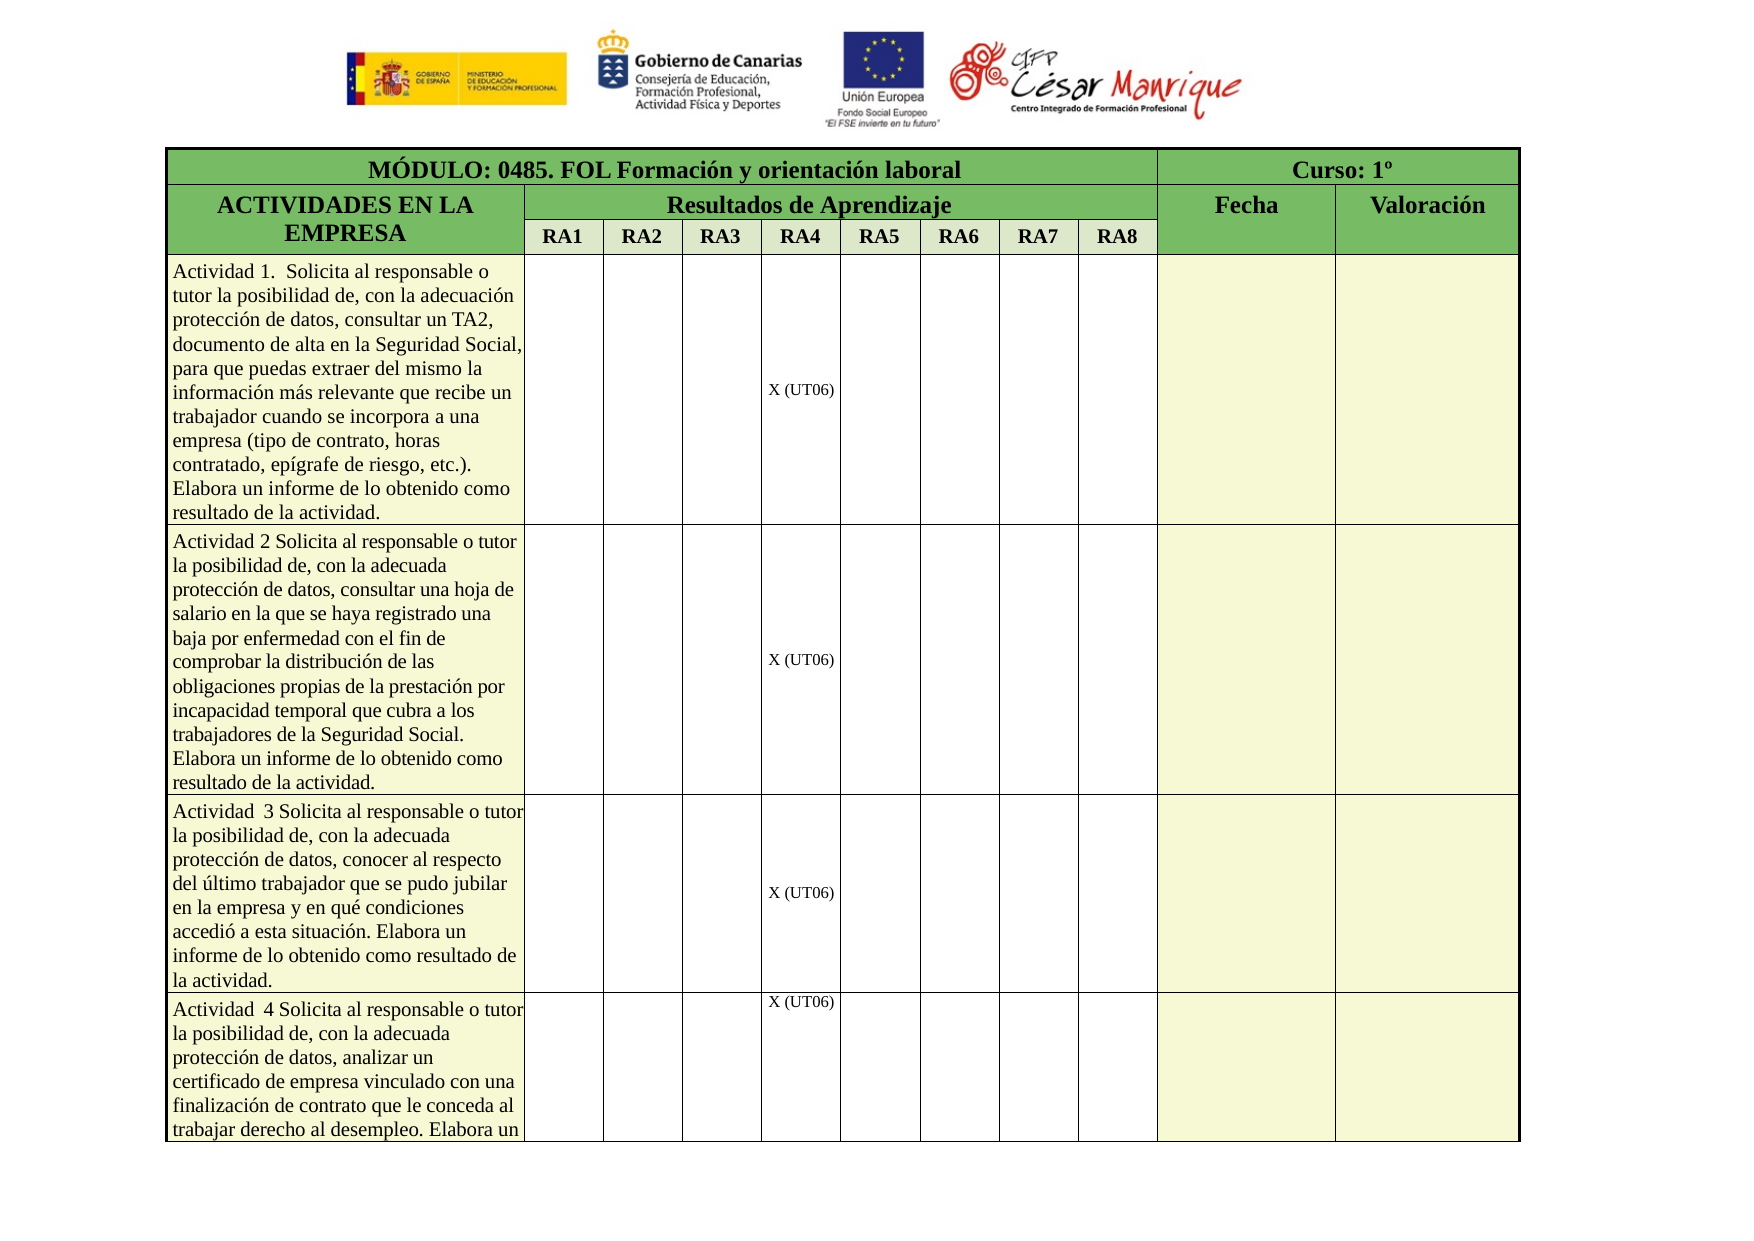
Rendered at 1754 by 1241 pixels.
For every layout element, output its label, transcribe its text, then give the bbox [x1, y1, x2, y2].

table_cell X (UT06) [762, 255, 840, 524]
table_cell [604, 255, 682, 524]
table_cell [1336, 525, 1518, 794]
table_cell Actividad 3 Solicita al responsable o tutor la posibilidad de, con la adecuada protección de datos, conocer al respecto del último trabajador que se pudo jubilar en la empresa y en qué condiciones accedió a esta situación. Elabora un informe de lo obtenido como resultado de la actividad. [168, 795, 524, 992]
table_cell [1158, 993, 1335, 1141]
table_cell X (UT06) [762, 525, 840, 794]
table_cell [1336, 795, 1518, 992]
table_cell X (UT06) [762, 993, 840, 1141]
table_cell RA6 [921, 220, 999, 254]
table_cell Fecha [1158, 185, 1335, 254]
table_cell [683, 795, 761, 992]
table_header MÓDULO: 0485. FOL Formación y orientación laboral [168, 150, 1157, 184]
table_cell Actividad 4 Solicita al responsable o tutor la posibilidad de, con la adecuada protección de datos, analizar un certificado de empresa vinculado con una finalización de contrato que le conceda al trabajar derecho al desempleo. Elabora un [168, 993, 524, 1141]
table_header Curso: 1º [1158, 150, 1518, 184]
table_cell [1158, 255, 1335, 524]
table_cell [1000, 255, 1078, 524]
table_cell [841, 993, 920, 1141]
table_cell [1000, 993, 1078, 1141]
table_cell RA8 [1079, 220, 1157, 254]
table_cell Actividad 2 Solicita al responsable o tutor la posibilidad de, con la adecuada protección de datos, consultar una hoja de salario en la que se haya registrado una baja por enfermedad con el fin de comprobar la distribución de las obligaciones propias de la prestación por incapacidad temporal que cubra a los trabajadores de la Seguridad Social. Elabora un informe de lo obtenido como resultado de la actividad. [168, 525, 524, 794]
table_cell [1079, 255, 1157, 524]
table_cell [1079, 795, 1157, 992]
table_cell [604, 993, 682, 1141]
table_cell X (UT06) [762, 795, 840, 992]
table_cell [1079, 993, 1157, 1141]
table_cell [525, 255, 603, 524]
table_cell [1079, 525, 1157, 794]
table_cell [1336, 993, 1518, 1141]
table_cell [525, 795, 603, 992]
table_cell RA4 [762, 220, 840, 254]
table_cell [841, 255, 920, 524]
table_cell [683, 255, 761, 524]
table_cell RA1 [525, 220, 603, 254]
table_cell [841, 795, 920, 992]
table_cell [525, 993, 603, 1141]
table_cell [604, 795, 682, 992]
table_cell [921, 795, 999, 992]
table_cell RA7 [1000, 220, 1078, 254]
table_cell [1336, 255, 1518, 524]
table_cell [604, 525, 682, 794]
table_cell [841, 525, 920, 794]
table_cell [921, 255, 999, 524]
table_cell [1000, 525, 1078, 794]
table_cell RA2 [604, 220, 682, 254]
table_cell [1158, 525, 1335, 794]
table_cell Resultados de Aprendizaje [525, 185, 1157, 219]
table_cell Valoración [1336, 185, 1518, 254]
table_cell [683, 525, 761, 794]
table_cell [1000, 795, 1078, 992]
table_cell Actividad 1. Solicita al responsable o tutor la posibilidad de, con la adecuación protección de datos, consultar un TA2, documento de alta en la Seguridad Social, para que puedas extraer del mismo la información más relevante que recibe un trabajador cuando se incorpora a una empresa (tipo de contrato, horas contratado, epígrafe de riesgo, etc.). Elabora un informe de lo obtenido como resultado de la actividad. [168, 255, 524, 524]
table_cell ACTIVIDADES EN LA EMPRESA [168, 185, 524, 254]
table_cell [525, 525, 603, 794]
table_cell RA3 [683, 220, 761, 254]
table_cell RA5 [841, 220, 920, 254]
table_cell [921, 993, 999, 1141]
table_cell [683, 993, 761, 1141]
table_cell [921, 525, 999, 794]
table_cell [1158, 795, 1335, 992]
